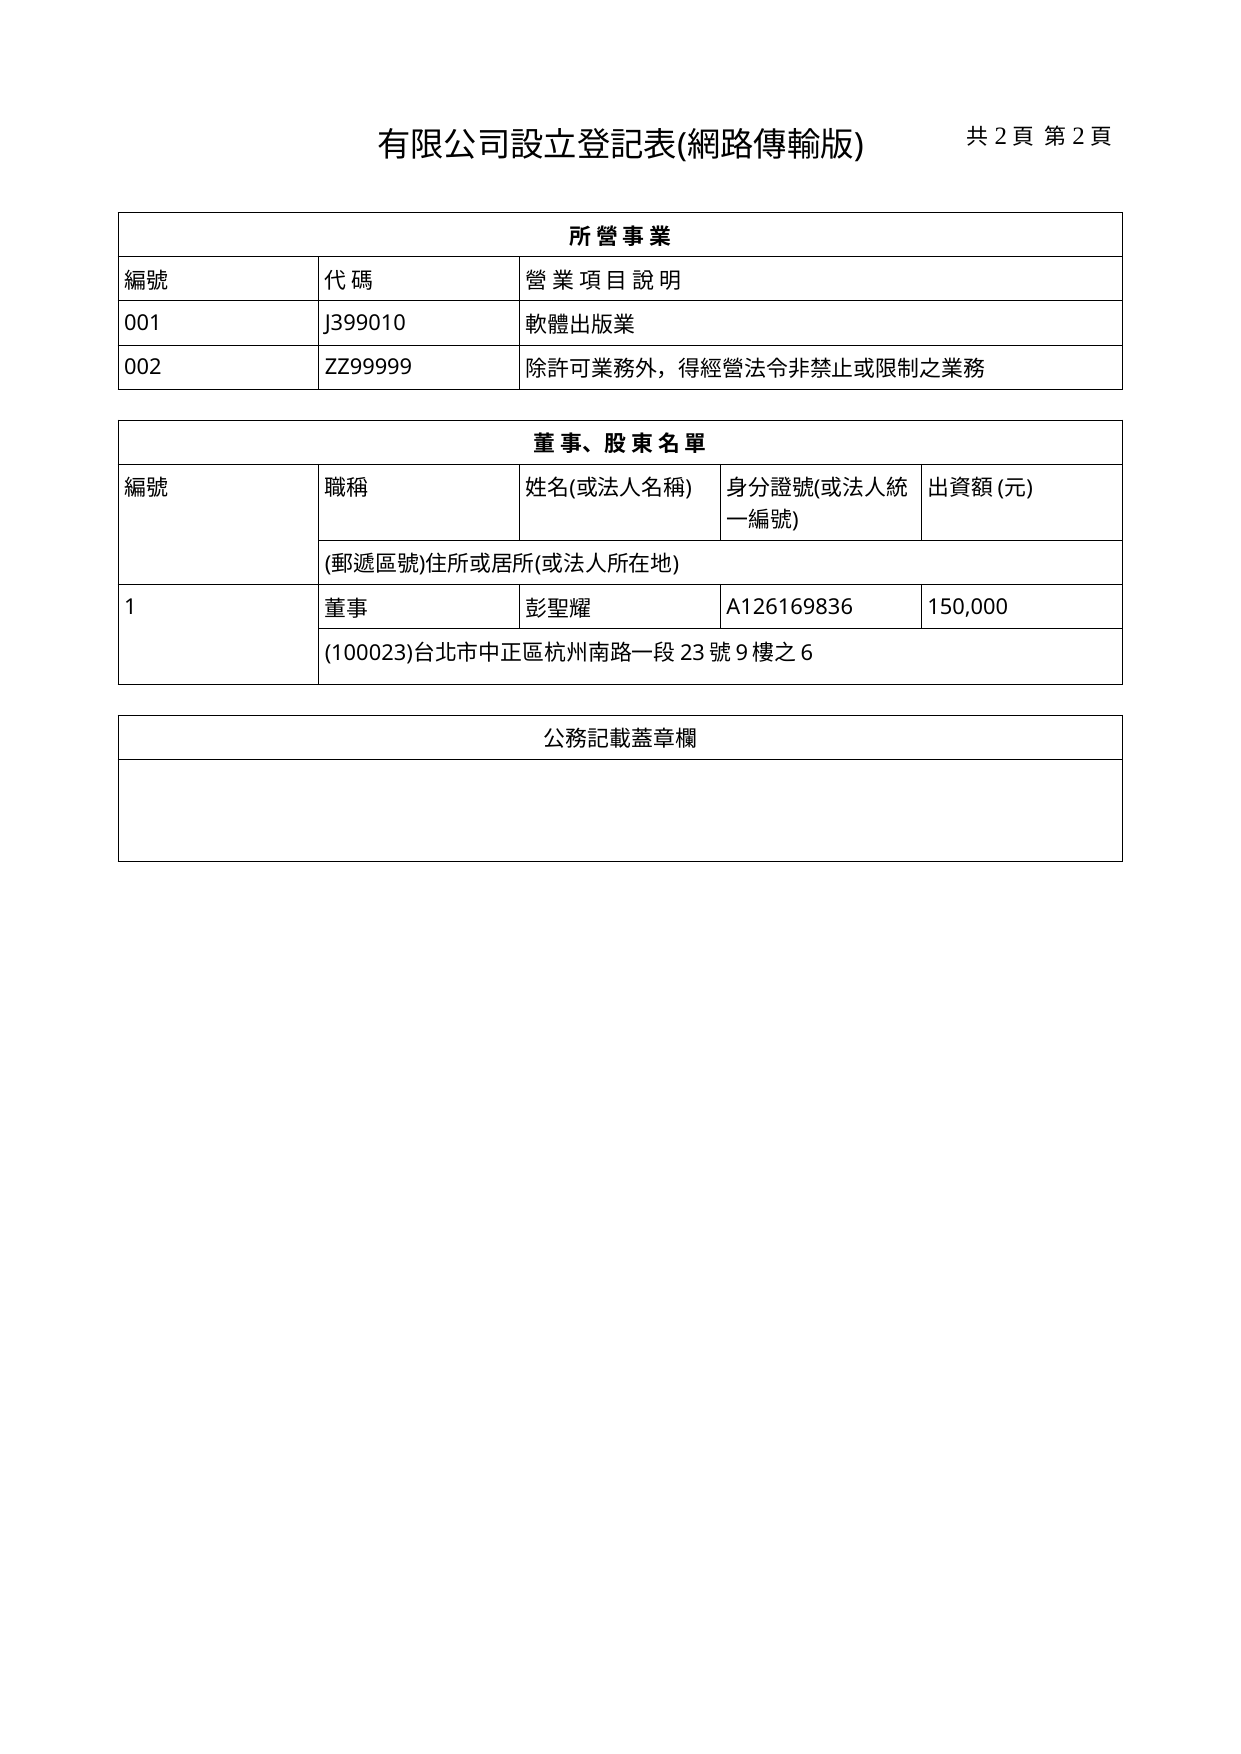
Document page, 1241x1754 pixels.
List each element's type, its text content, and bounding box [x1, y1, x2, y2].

table_cell ZZ99999 [319, 346, 519, 389]
table_cell 除許可業務外，得經營法令非禁止或限制之業務 [520, 346, 1122, 389]
table_header 所 營 事 業 [119, 213, 1122, 256]
table_cell [119, 760, 1122, 861]
table_cell (100023)台北市中正區杭州南路一段23號9樓之6 [319, 629, 1122, 684]
table_cell 001 [119, 301, 318, 344]
table_cell A126169836 [721, 585, 921, 628]
table_header 公務記載蓋章欄 [119, 716, 1122, 759]
table_cell 彭聖耀 [520, 585, 720, 628]
table_cell 職稱 [319, 465, 519, 540]
table_cell J399010 [319, 301, 519, 344]
table_cell 姓名(或法人名稱) [520, 465, 720, 540]
table_cell 軟體出版業 [520, 301, 1122, 344]
table_cell 營 業 項 目 說 明 [520, 257, 1122, 300]
table_cell (郵遞區號)住所或居所(或法人所在地) [319, 541, 1122, 584]
table_cell 出資額 (元) [922, 465, 1122, 540]
table_cell 編號 [119, 465, 318, 584]
table_header 董 事、股 東 名 單 [119, 421, 1122, 464]
table_cell 002 [119, 346, 318, 389]
table_cell 1 [119, 585, 318, 684]
table_cell 身分證號(或法人統一編號) [721, 465, 921, 540]
table_cell 董事 [319, 585, 519, 628]
table_cell 代 碼 [319, 257, 519, 300]
table_cell 150,000 [922, 585, 1122, 628]
text 有限公司設立登記表(網路傳輸版) [118, 118, 1122, 167]
table_cell 編號 [119, 257, 318, 300]
